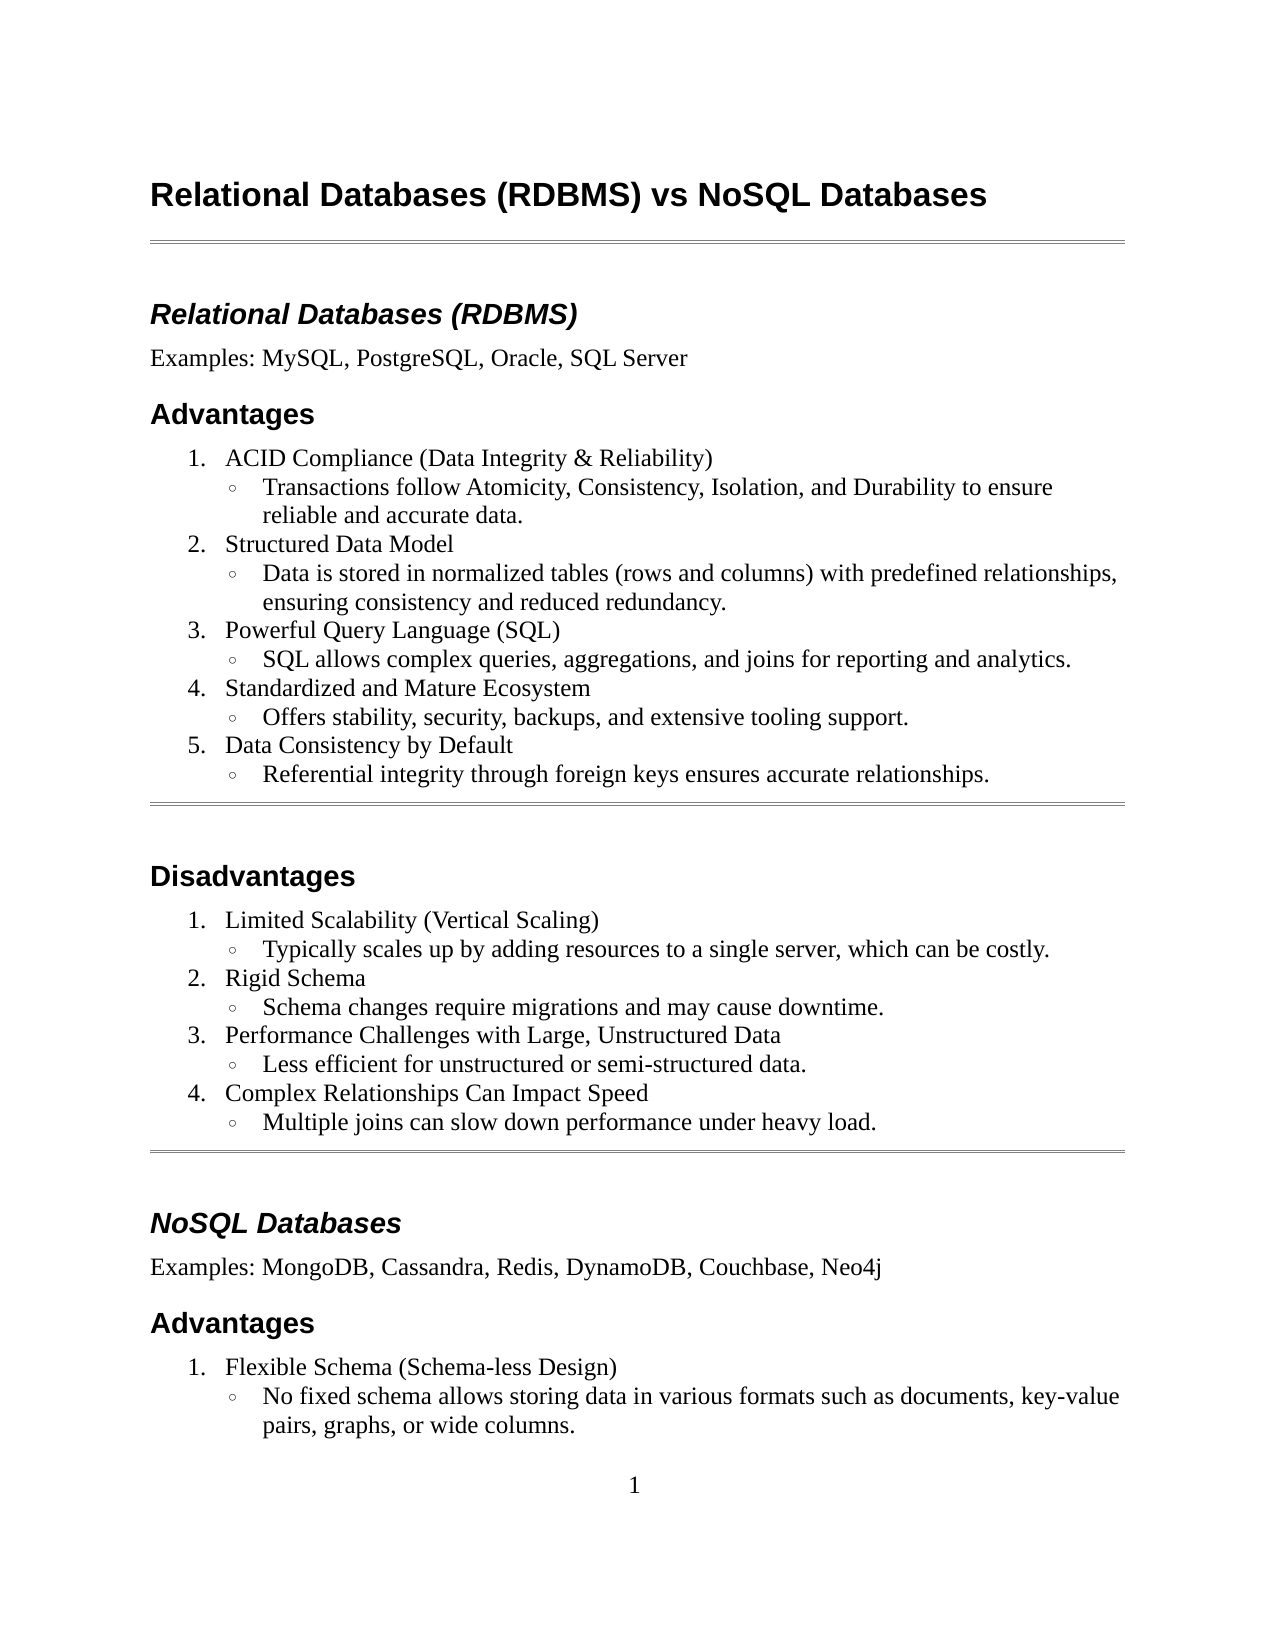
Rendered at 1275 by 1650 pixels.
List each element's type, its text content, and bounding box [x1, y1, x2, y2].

text Examples: MongoDB, Cassandra, Redis, DynamoDB, Couchbase, Neo4j [150, 1252, 1125, 1281]
list Limited Scalability (Vertical Scaling) [187, 905, 1125, 934]
list Standardized and Mature Ecosystem [187, 673, 1125, 702]
list Typically scales up by adding resources to a single server, which can be costly. [225, 934, 1125, 963]
subtitle Relational Databases (RDBMS) [150, 297, 1125, 331]
subtitle Disadvantages [150, 859, 1125, 893]
subtitle Relational Databases (RDBMS) vs NoSQL Databases [150, 175, 1125, 214]
list Schema changes require migrations and may cause downtime. [225, 992, 1125, 1020]
list Complex Relationships Can Impact Speed [187, 1078, 1125, 1107]
list Data is stored in normalized tables (rows and columns) with predefined relationships, ensuring consistency and reduced redundancy. [225, 558, 1125, 616]
list No fixed schema allows storing data in various formats such as documents, key-value pairs, graphs, or wide columns. [225, 1381, 1125, 1438]
list Transactions follow Atomicity, Consistency, Isolation, and Durability to ensure reliable and accurate data. [225, 472, 1125, 529]
list Multiple joins can slow down performance under heavy load. [225, 1107, 1125, 1135]
list Less efficient for unstructured or semi-structured data. [225, 1049, 1125, 1078]
list Referential integrity through foreign keys ensures accurate relationships. [225, 759, 1125, 788]
list Performance Challenges with Large, Unstructured Data [187, 1020, 1125, 1049]
subtitle NoSQL Databases [150, 1206, 1125, 1240]
text Examples: MySQL, PostgreSQL, Oracle, SQL Server [150, 343, 1125, 372]
subtitle Advantages [150, 397, 1125, 431]
list Structured Data Model [187, 529, 1125, 558]
list ACID Compliance (Data Integrity & Reliability) [187, 443, 1125, 472]
list Data Consistency by Default [187, 731, 1125, 759]
list SQL allows complex queries, aggregations, and joins for reporting and analytics. [225, 644, 1125, 673]
list Rigid Schema [187, 963, 1125, 992]
list Flexible Schema (Schema-less Design) [187, 1352, 1125, 1381]
list Offers stability, security, backups, and extensive tooling support. [225, 702, 1125, 731]
list Powerful Query Language (SQL) [187, 616, 1125, 644]
subtitle Advantages [150, 1306, 1125, 1340]
